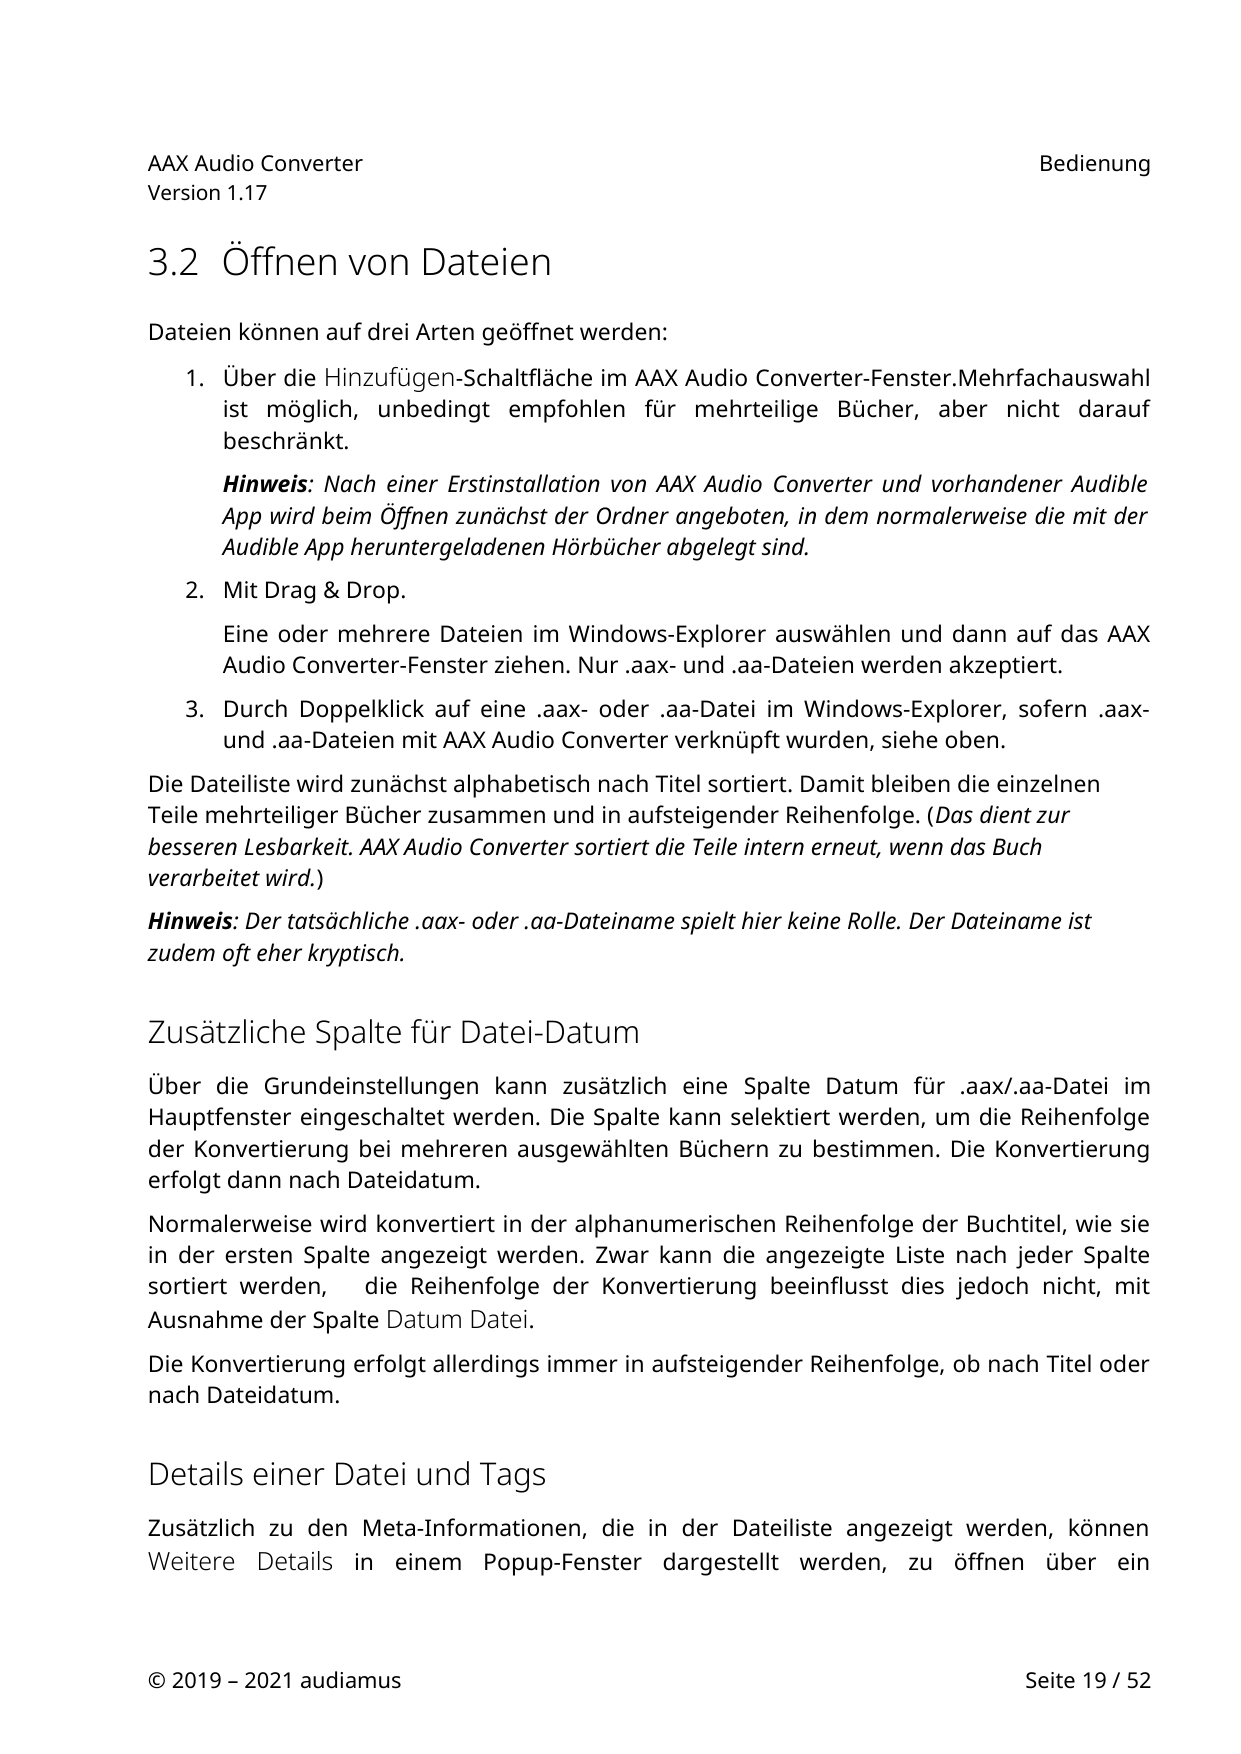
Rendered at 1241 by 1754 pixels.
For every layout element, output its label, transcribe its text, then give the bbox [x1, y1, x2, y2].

list Hinweis: Nach einer Erstinstallation von AAX Audio Converter und vorhandener Audible App wird beim Öffnen zunächst der Ordner angeboten, in dem normalerweise die mit der Audible App heruntergeladenen Hörbücher abgelegt sind. [185, 468, 1152, 562]
text Hinweis: Der tatsächliche .aax- oder .aa-Dateiname spielt hier keine Rolle. Der Dateiname ist zudem oft eher kryptisch. [148, 905, 1152, 968]
list Mit Drag & Drop. [185, 574, 1152, 606]
text Dateien können auf drei Arten geöffnet werden: [148, 316, 1152, 347]
subtitle Öffnen von Dateien [148, 235, 1152, 286]
subtitle Details einer Datei und Tags [148, 1452, 1152, 1495]
text Die Konvertierung erfolgt allerdings immer in aufsteigender Reihenfolge, ob nach Titel oder nach Dateidatum. [148, 1348, 1152, 1410]
text Normalerweise wird konvertiert in der alphanumerischen Reihenfolge der Buchtitel, wie sie in der ersten Spalte angezeigt werden. Zwar kann die angezeigte Liste nach jeder Spalte sortiert werden, die Reihenfolge der Konvertierung beeinflusst dies jedoch nicht, mit Ausnahme der Spalte Datum Datei. [148, 1207, 1152, 1335]
list Durch Doppelklick auf eine .aax- oder .aa-Datei im Windows-Explorer, sofern .aax- und .aa-Dateien mit AAX Audio Converter verknüpft wurden, siehe oben. [185, 693, 1152, 756]
list Über die Hinzufügen-Schaltfläche im AAX Audio Converter-Fenster.Mehrfachauswahl ist möglich, unbedingt empfohlen für mehrteilige Bücher, aber nicht darauf beschränkt. [185, 359, 1152, 456]
text Zusätzlich zu den Meta-Informationen, die in der Dateiliste angezeigt werden, können Weitere Details in einem Popup-Fenster dargestellt werden, zu öffnen über ein [148, 1512, 1152, 1578]
list Eine oder mehrere Dateien im Windows-Explorer auswählen und dann auf das AAX Audio Converter-Fenster ziehen. Nur .aax- und .aa-Dateien werden akzeptiert. [185, 618, 1152, 681]
text Die Dateiliste wird zunächst alphabetisch nach Titel sortiert. Damit bleiben die einzelnen Teile mehrteiliger Bücher zusammen und in aufsteigender Reihenfolge. (Das dient zur besseren Lesbarkeit. AAX Audio Converter sortiert die Teile intern erneut, wenn das Buch verarbeitet wird.) [148, 768, 1152, 893]
subtitle Zusätzliche Spalte für Datei-Datum [148, 1010, 1152, 1052]
text Über die Grundeinstellungen kann zusätzlich eine Spalte Datum für .aax/.aa-Datei im Hauptfenster eingeschaltet werden. Die Spalte kann selektiert werden, um die Reihenfolge der Konvertierung bei mehreren ausgewählten Büchern zu bestimmen. Die Konvertierung erfolgt dann nach Dateidatum. [148, 1070, 1152, 1195]
